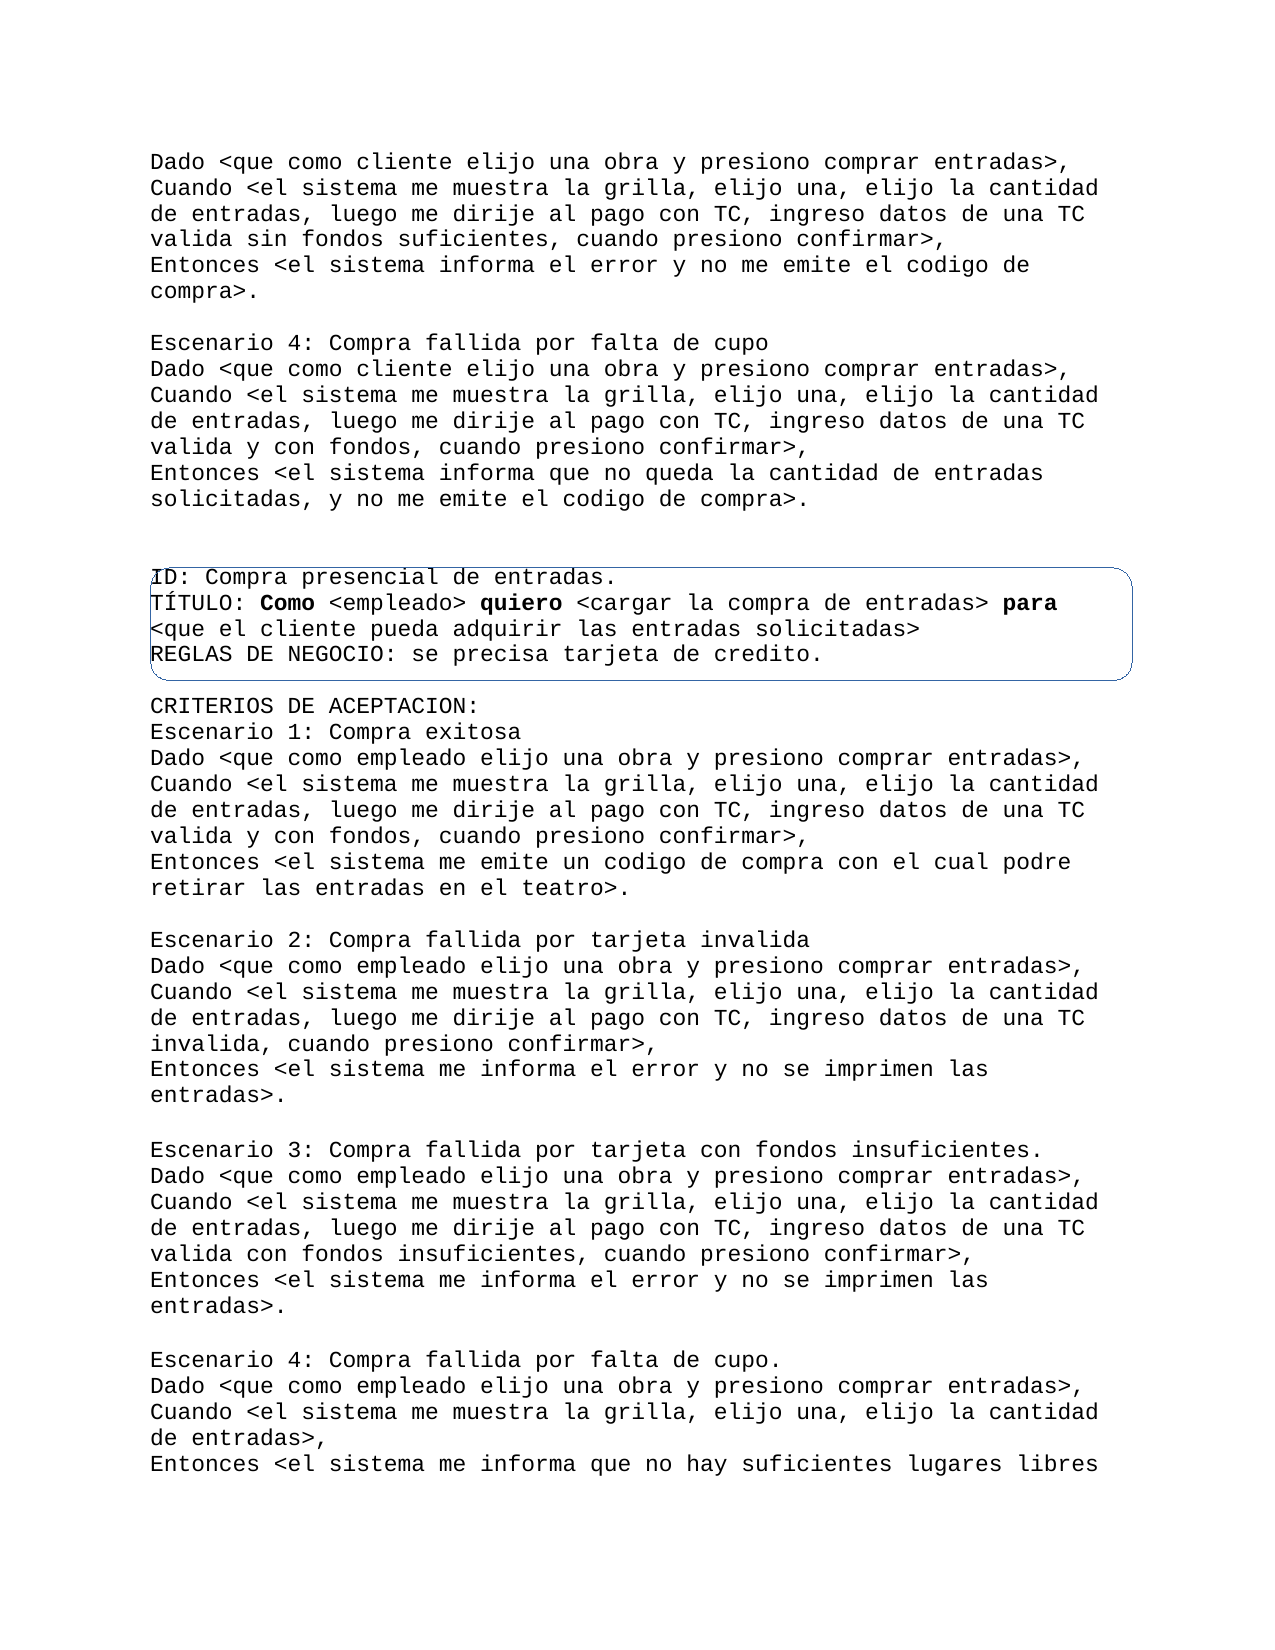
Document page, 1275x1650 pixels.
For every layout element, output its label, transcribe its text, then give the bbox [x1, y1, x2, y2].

text Escenario 4: Compra fallida por falta de cupo [150, 332, 1125, 357]
text REGLAS DE NEGOCIO: se precisa tarjeta de credito. [150, 643, 1125, 669]
text Escenario 1: Compra exitosa [150, 721, 1125, 747]
text Cuando <el sistema me muestra la grilla, elijo una, elijo la cantidad de entradas, luego me dirije al pago con TC, ingreso datos de una TC valida y con fondos, cuando presiono confirmar>, [150, 772, 1125, 850]
text Escenario 2: Compra fallida por tarjeta invalida [150, 928, 1125, 954]
text Entonces <el sistema me informa el error y no se imprimen las entradas>. [150, 1058, 1125, 1110]
text Dado <que como empleado elijo una obra y presiono comprar entradas>, [150, 1164, 1125, 1190]
text Dado <que como cliente elijo una obra y presiono comprar entradas>, [150, 357, 1125, 383]
text TÍTULO: Como <empleado> quiero <cargar la compra de entradas> para <que el cliente pueda adquirir las entradas solicitadas> [151, 591, 1125, 643]
text Entonces <el sistema me informa que no hay suficientes lugares libres [150, 1452, 1125, 1478]
text Dado <que como empleado elijo una obra y presiono comprar entradas>, [150, 1375, 1125, 1401]
text ID: Compra presencial de entradas. [150, 565, 1125, 591]
text CRITERIOS DE ACEPTACION: [150, 695, 1125, 721]
text Entonces <el sistema informa el error y no me emite el codigo de compra>. [150, 254, 1125, 306]
text Cuando <el sistema me muestra la grilla, elijo una, elijo la cantidad de entradas>, [150, 1401, 1125, 1452]
text Dado <que como empleado elijo una obra y presiono comprar entradas>, [150, 954, 1125, 980]
text Dado <que como empleado elijo una obra y presiono comprar entradas>, [150, 747, 1125, 772]
text Cuando <el sistema me muestra la grilla, elijo una, elijo la cantidad de entradas, luego me dirije al pago con TC, ingreso datos de una TC invalida, cuando presiono confirmar>, [150, 980, 1125, 1058]
text Entonces <el sistema informa que no queda la cantidad de entradas solicitadas, y no me emite el codigo de compra>. [150, 461, 1125, 513]
text Cuando <el sistema me muestra la grilla, elijo una, elijo la cantidad de entradas, luego me dirije al pago con TC, ingreso datos de una TC valida y con fondos, cuando presiono confirmar>, [150, 383, 1125, 461]
text Escenario 3: Compra fallida por tarjeta con fondos insuficientes. [150, 1138, 1125, 1164]
text Escenario 4: Compra fallida por falta de cupo. [150, 1349, 1125, 1375]
text Entonces <el sistema me emite un codigo de compra con el cual podre retirar las entradas en el teatro>. [150, 850, 1125, 902]
text Entonces <el sistema me informa el error y no se imprimen las entradas>. [150, 1268, 1125, 1320]
text Cuando <el sistema me muestra la grilla, elijo una, elijo la cantidad de entradas, luego me dirije al pago con TC, ingreso datos de una TC valida sin fondos suficientes, cuando presiono confirmar>, [150, 176, 1125, 254]
text Dado <que como cliente elijo una obra y presiono comprar entradas>, [150, 150, 1125, 176]
text Cuando <el sistema me muestra la grilla, elijo una, elijo la cantidad de entradas, luego me dirije al pago con TC, ingreso datos de una TC valida con fondos insuficientes, cuando presiono confirmar>, [150, 1190, 1125, 1268]
